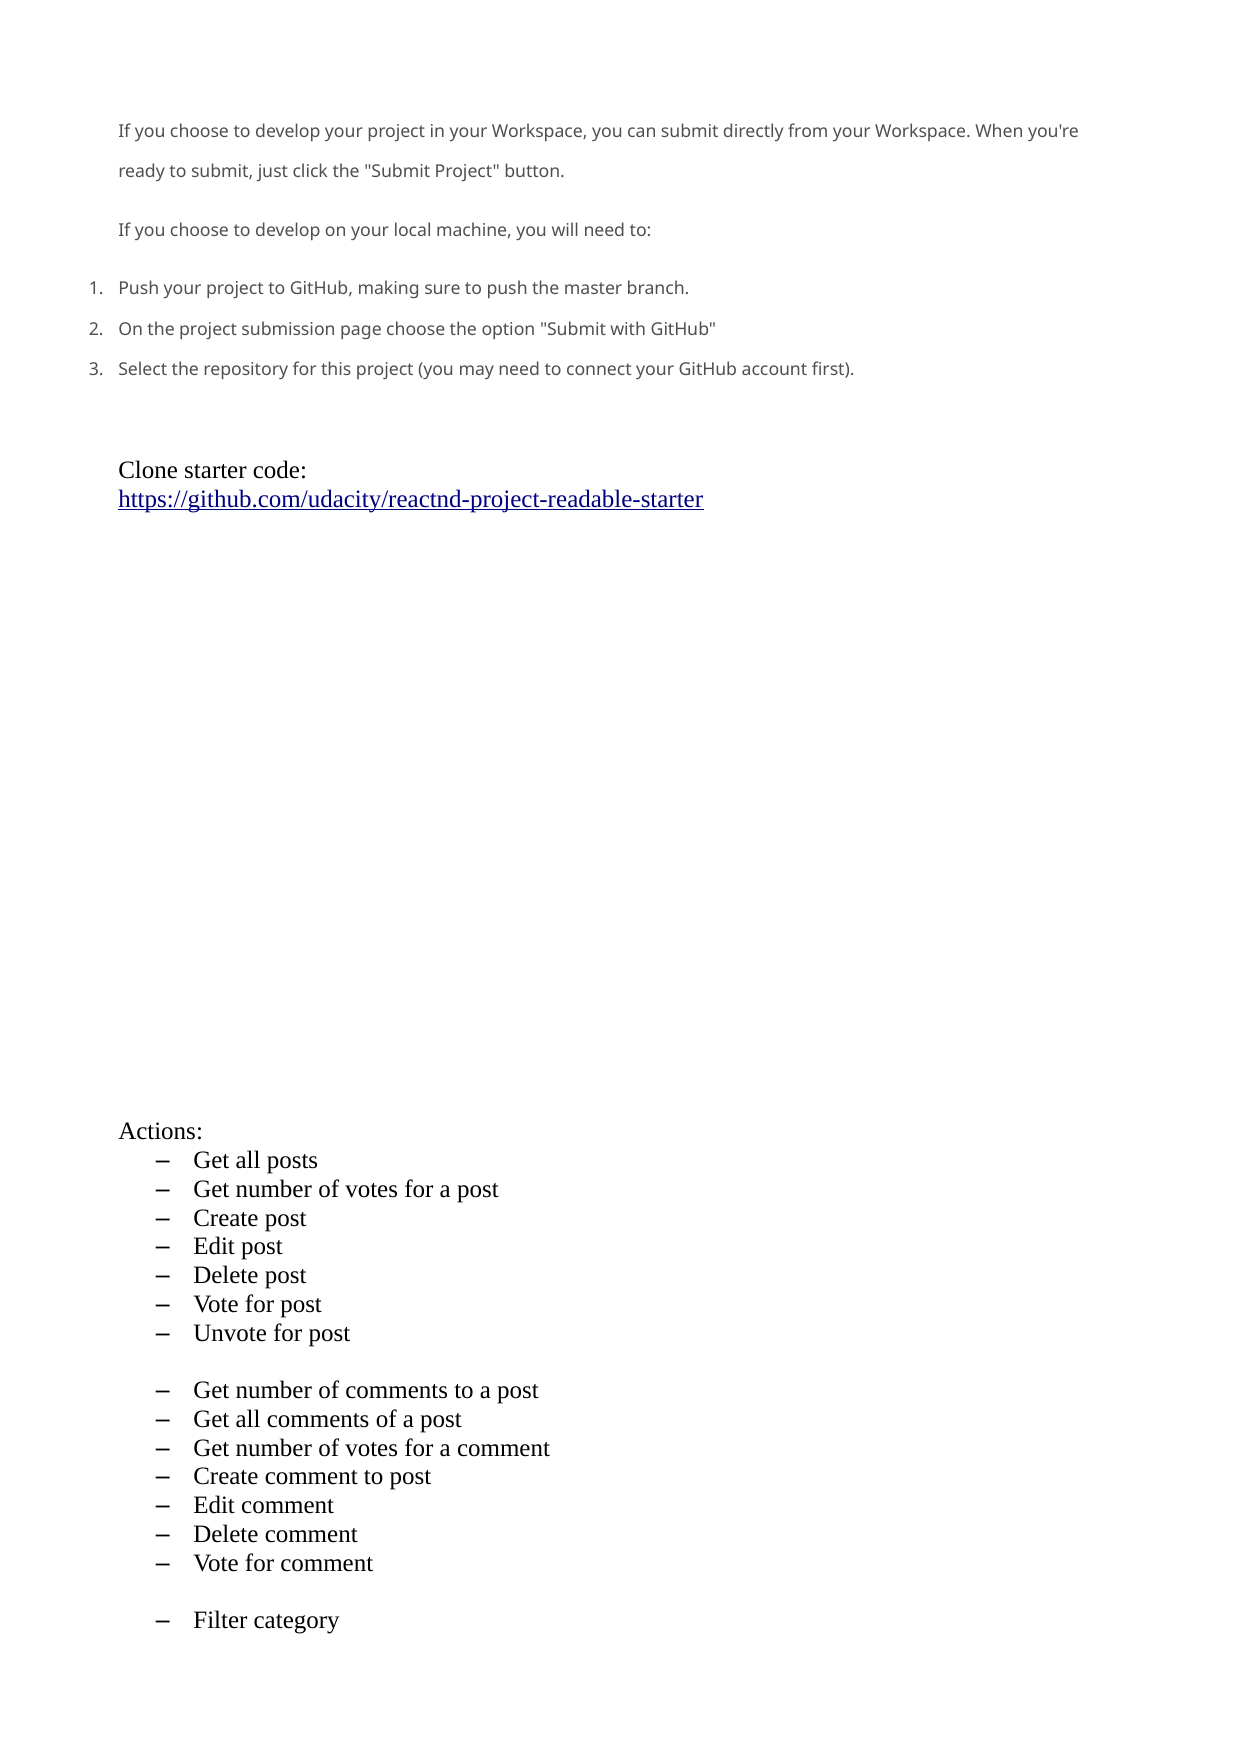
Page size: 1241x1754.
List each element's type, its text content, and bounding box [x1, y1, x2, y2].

list Get all posts [156, 1145, 1122, 1174]
list Vote for comment [156, 1548, 1122, 1576]
list Filter category [156, 1605, 1122, 1634]
list Get number of comments to a post [156, 1375, 1122, 1404]
list Get number of votes for a post [156, 1174, 1122, 1203]
list Create post [156, 1203, 1122, 1231]
list Unvote for post [156, 1318, 1122, 1346]
list Push your project to GitHub, making sure to push the master branch. [118, 276, 1122, 299]
list Edit comment [156, 1490, 1122, 1519]
text Clone starter code: [118, 455, 1122, 484]
list Edit post [156, 1231, 1122, 1260]
text If you choose to develop on your local machine, you will need to: [118, 217, 1122, 241]
list Get number of votes for a comment [156, 1433, 1122, 1461]
text https://github.com/udacity/reactnd-project-readable-starter [118, 484, 1122, 513]
text If you choose to develop your project in your Workspace, you can submit directly from your Workspace. When you're ready to submit, just click the "Submit Project" button. [118, 118, 1122, 183]
list Vote for post [156, 1289, 1122, 1318]
text Actions: [118, 1116, 1122, 1145]
list Select the repository for this project (you may need to connect your GitHub account first). [118, 357, 1122, 381]
list Create comment to post [156, 1461, 1122, 1490]
list Delete comment [156, 1519, 1122, 1548]
list Get all comments of a post [156, 1404, 1122, 1433]
list On the project submission page choose the option "Submit with GitHub" [118, 316, 1122, 340]
list Delete post [156, 1260, 1122, 1289]
